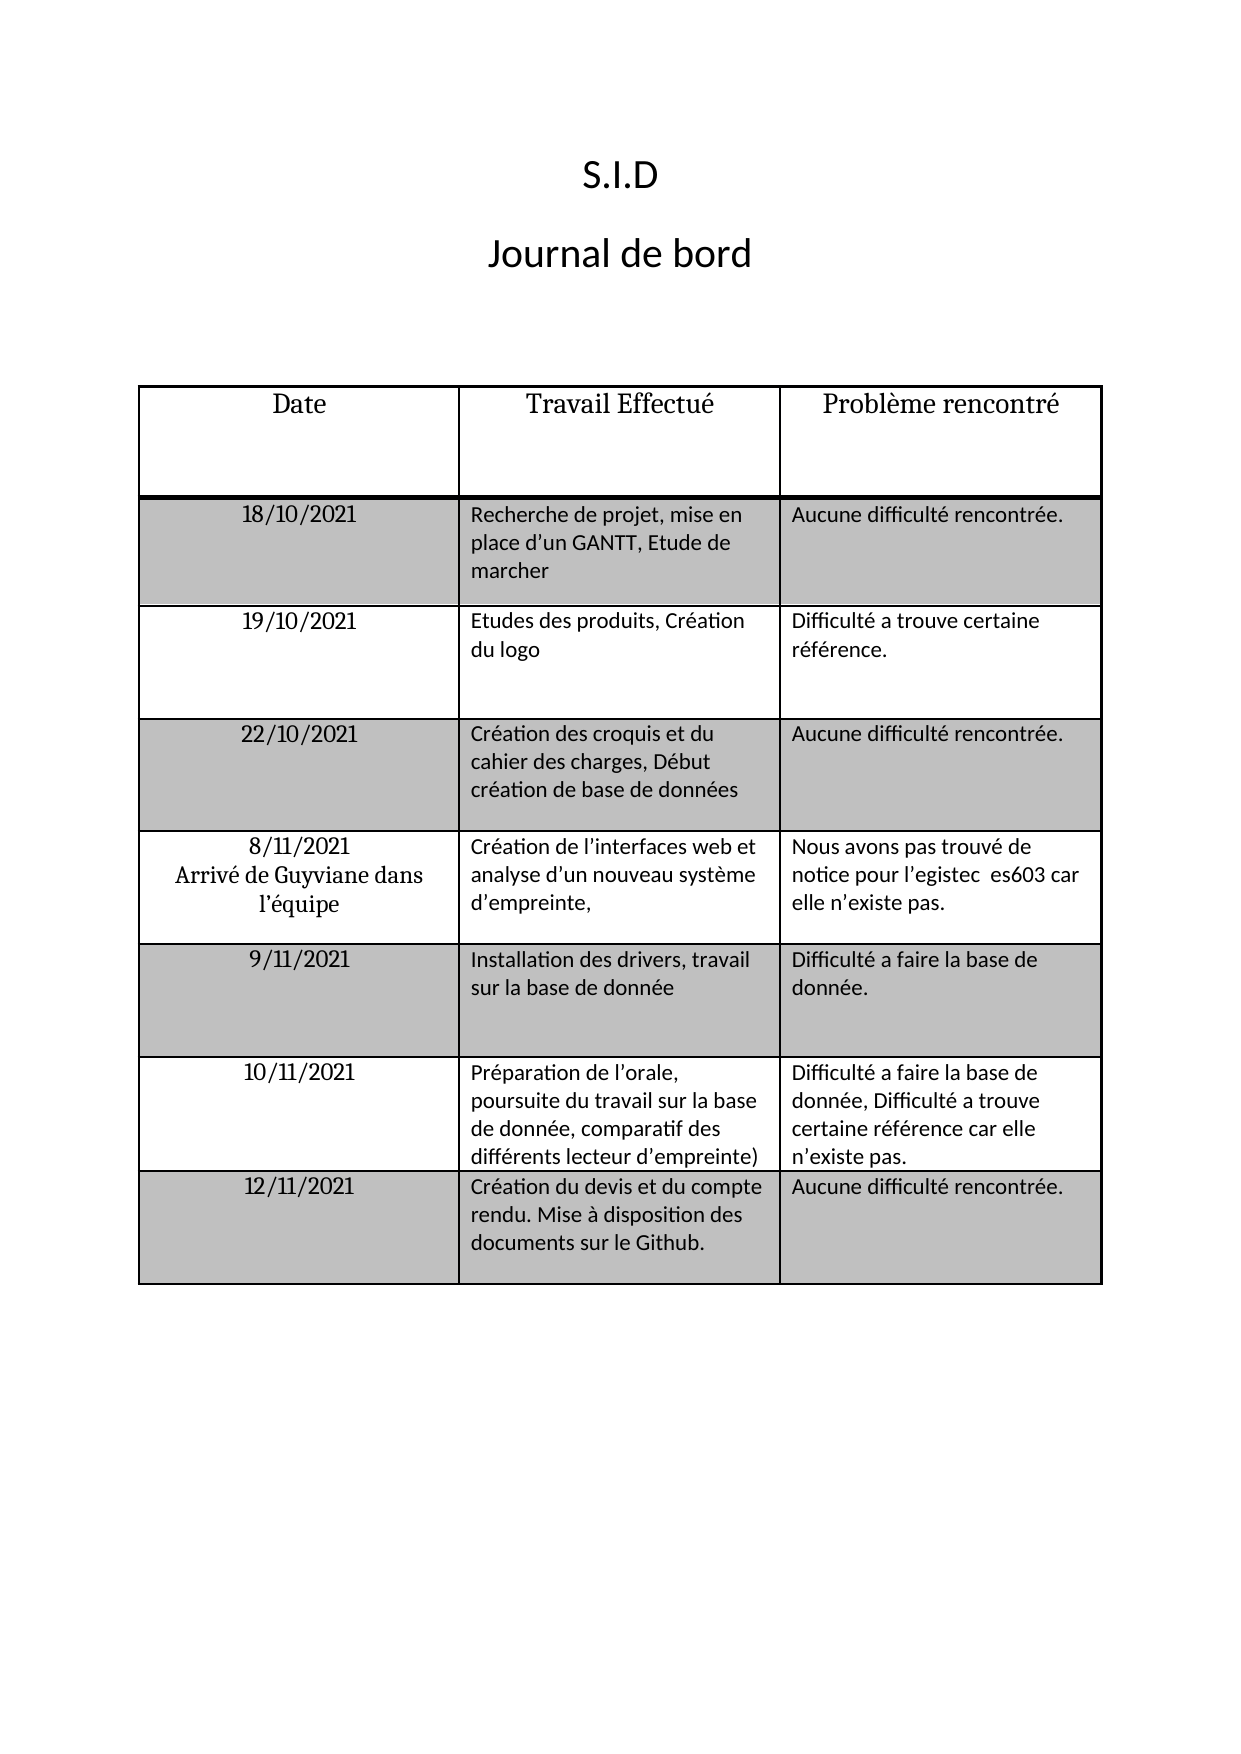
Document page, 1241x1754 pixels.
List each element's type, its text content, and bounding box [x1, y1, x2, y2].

table_cell Création du devis et du compte rendu. Mise à disposition des documents sur le Github. [460, 1172, 779, 1283]
table_cell 9/11/2021 [140, 945, 458, 1056]
table_cell Création des croquis et du cahier des charges, Début création de base de données [460, 720, 779, 830]
table_cell Difficulté a faire la base de donnée. [781, 945, 1100, 1056]
table_cell 19/10/2021 [140, 607, 458, 717]
table_cell Aucune difficulté rencontrée. [781, 1172, 1100, 1283]
table_cell Préparation de l’orale, poursuite du travail sur la base de donnée, comparatif des différents lecteur d’empreinte) [460, 1058, 779, 1170]
table_cell Aucune difficulté rencontrée. [781, 720, 1100, 830]
text Journal de bord [148, 227, 1093, 278]
table_cell 12/11/2021 [140, 1172, 458, 1283]
table_cell 10/11/2021 [140, 1058, 458, 1170]
table_cell Difficulté a trouve certaine référence. [781, 607, 1100, 717]
table_cell Difficulté a faire la base de donnée, Difficulté a trouve certaine référence car elle n’existe pas. [781, 1058, 1100, 1170]
text S.I.D [148, 148, 1093, 198]
table_cell Création de l’interfaces web et analyse d’un nouveau système d’empreinte, [460, 832, 779, 943]
table_cell Recherche de projet, mise en place d’un GANTT, Etude de marcher [460, 500, 779, 604]
table_cell Installation des drivers, travail sur la base de donnée [460, 945, 779, 1056]
table_cell 18/10/2021 [140, 500, 458, 604]
table_header Date [140, 388, 458, 495]
table_cell 22/10/2021 [140, 720, 458, 830]
table_cell Aucune difficulté rencontrée. [781, 500, 1100, 604]
table_cell Etudes des produits, Création du logo [460, 607, 779, 717]
table_header Travail Effectué [460, 388, 779, 495]
table_header Problème rencontré [781, 388, 1100, 495]
table_cell Nous avons pas trouvé de notice pour l’egistec es603 car elle n’existe pas. [781, 832, 1100, 943]
table_cell 8/11/2021 Arrivé de Guyviane dans l’équipe [140, 832, 458, 943]
